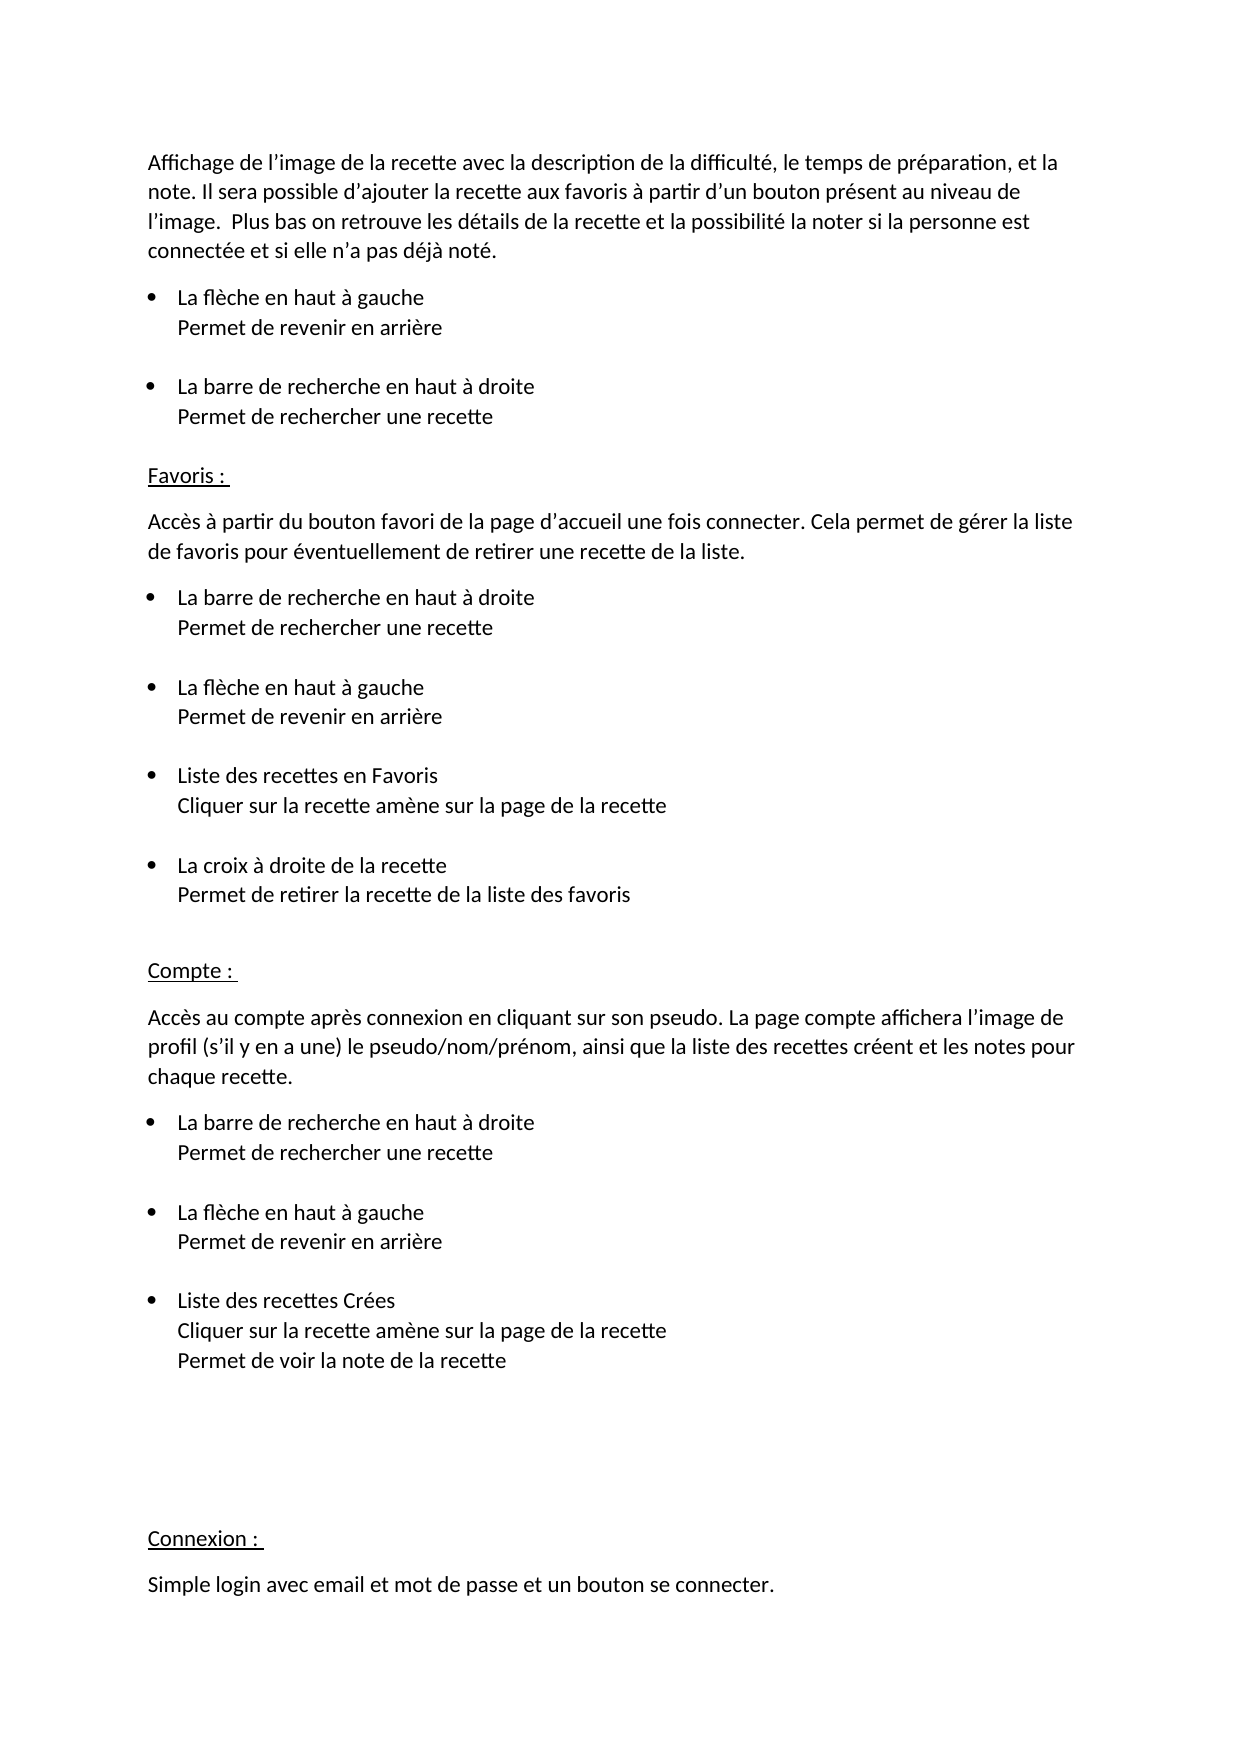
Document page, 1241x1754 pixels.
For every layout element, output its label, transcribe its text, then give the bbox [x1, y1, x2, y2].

list Permet de rechercher une recette [177, 613, 1093, 641]
text Compte : [148, 956, 1093, 984]
list La barre de recherche en haut à droite [146, 1108, 1093, 1137]
text Favoris : [148, 461, 1093, 489]
list La flèche en haut à gauche [148, 283, 1093, 311]
text Accès au compte après connexion en cliquant sur son pseudo. La page compte affichera l’image de profil (s’il y en a une) le pseudo/nom/prénom, ainsi que la liste des recettes créent et les notes pour chaque recette. [148, 1003, 1093, 1090]
list La croix à droite de la recette [148, 851, 1093, 879]
list Liste des recettes en Favoris [148, 762, 1093, 790]
text Affichage de l’image de la recette avec la description de la difficulté, le temps de préparation, et la note. Il sera possible d’ajouter la recette aux favoris à partir d’un bouton présent au niveau de l’image. Plus bas on retrouve les détails de la recette et la possibilité la noter si la personne est connectée et si elle n’a pas déjà noté. [148, 148, 1093, 265]
list La flèche en haut à gauche [148, 1198, 1093, 1226]
list Permet de rechercher une recette [177, 402, 1093, 430]
list La barre de recherche en haut à droite [146, 372, 1093, 400]
text Simple login avec email et mot de passe et un bouton se connecter. [148, 1571, 1093, 1598]
list Cliquer sur la recette amène sur la page de la recette [177, 791, 1093, 819]
list Permet de revenir en arrière [177, 313, 1093, 341]
list La flèche en haut à gauche [148, 673, 1093, 701]
list Cliquer sur la recette amène sur la page de la recette [177, 1316, 1093, 1344]
list Permet de revenir en arrière [177, 1227, 1093, 1255]
list Liste des recettes Crées [148, 1287, 1093, 1315]
list Permet de voir la note de la recette [177, 1346, 1093, 1374]
text Accès à partir du bouton favori de la page d’accueil une fois connecter. Cela permet de gérer la liste de favoris pour éventuellement de retirer une recette de la liste. [148, 507, 1093, 565]
list Permet de retirer la recette de la liste des favoris [177, 880, 1093, 908]
list La barre de recherche en haut à droite [146, 583, 1093, 612]
list Permet de rechercher une recette [177, 1138, 1093, 1166]
list Permet de revenir en arrière [177, 702, 1093, 730]
text Connexion : [148, 1524, 1093, 1552]
